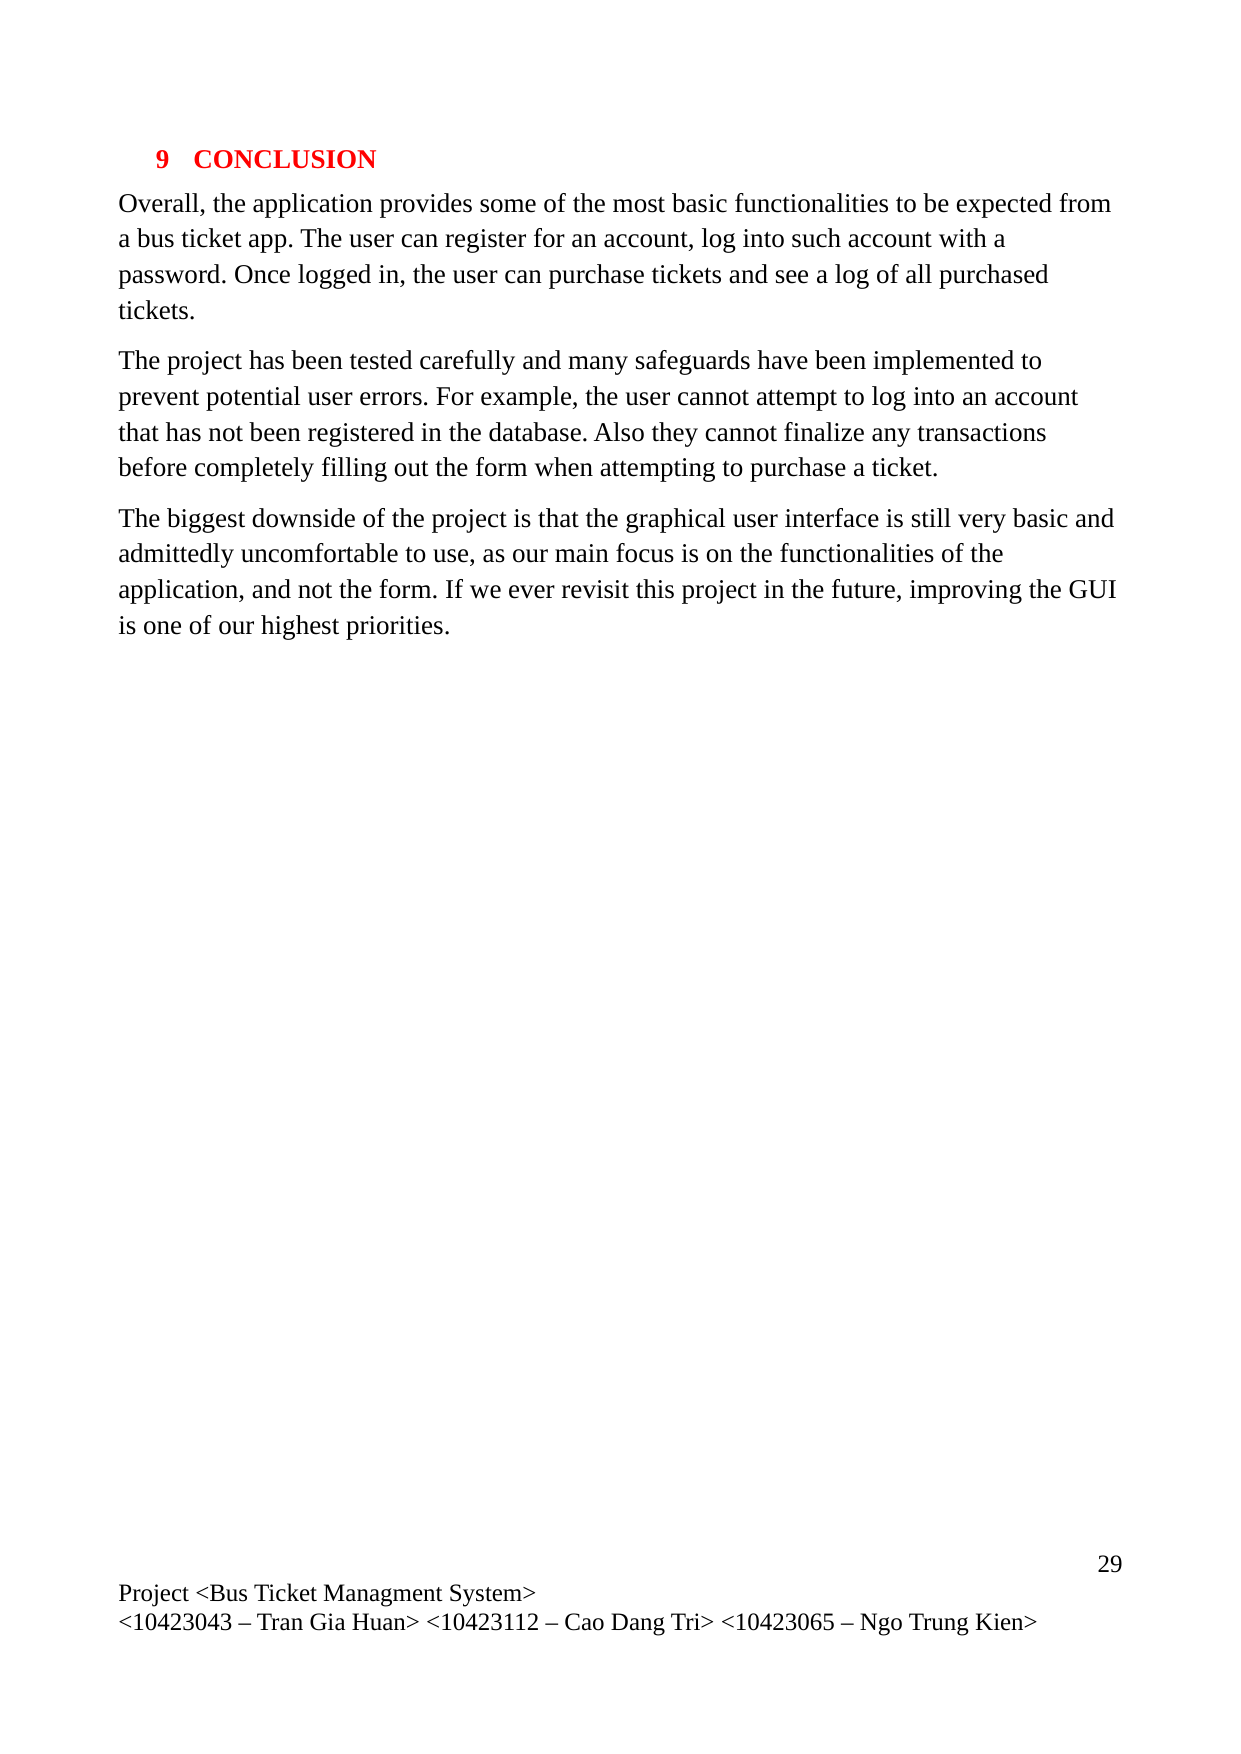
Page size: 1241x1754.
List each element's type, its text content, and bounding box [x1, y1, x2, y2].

text The biggest downside of the project is that the graphical user interface is still very basic and admittedly uncomfortable to use, as our main focus is on the functionalities of the application, and not the form. If we ever revisit this project in the future, improving the GUI is one of our highest priorities. [118, 502, 1122, 640]
text Overall, the application provides some of the most basic functionalities to be expected from a bus ticket app. The user can register for an account, log into such account with a password. Once logged in, the user can purchase tickets and see a log of all purchased tickets. [118, 187, 1122, 325]
text The project has been tested carefully and many safeguards have been implemented to prevent potential user errors. For example, the user cannot attempt to log into an account that has not been registered in the database. Also they cannot finalize any transactions before completely filling out the form when attempting to purchase a ticket. [118, 344, 1122, 483]
subtitle CONCLUSION [156, 143, 1122, 174]
